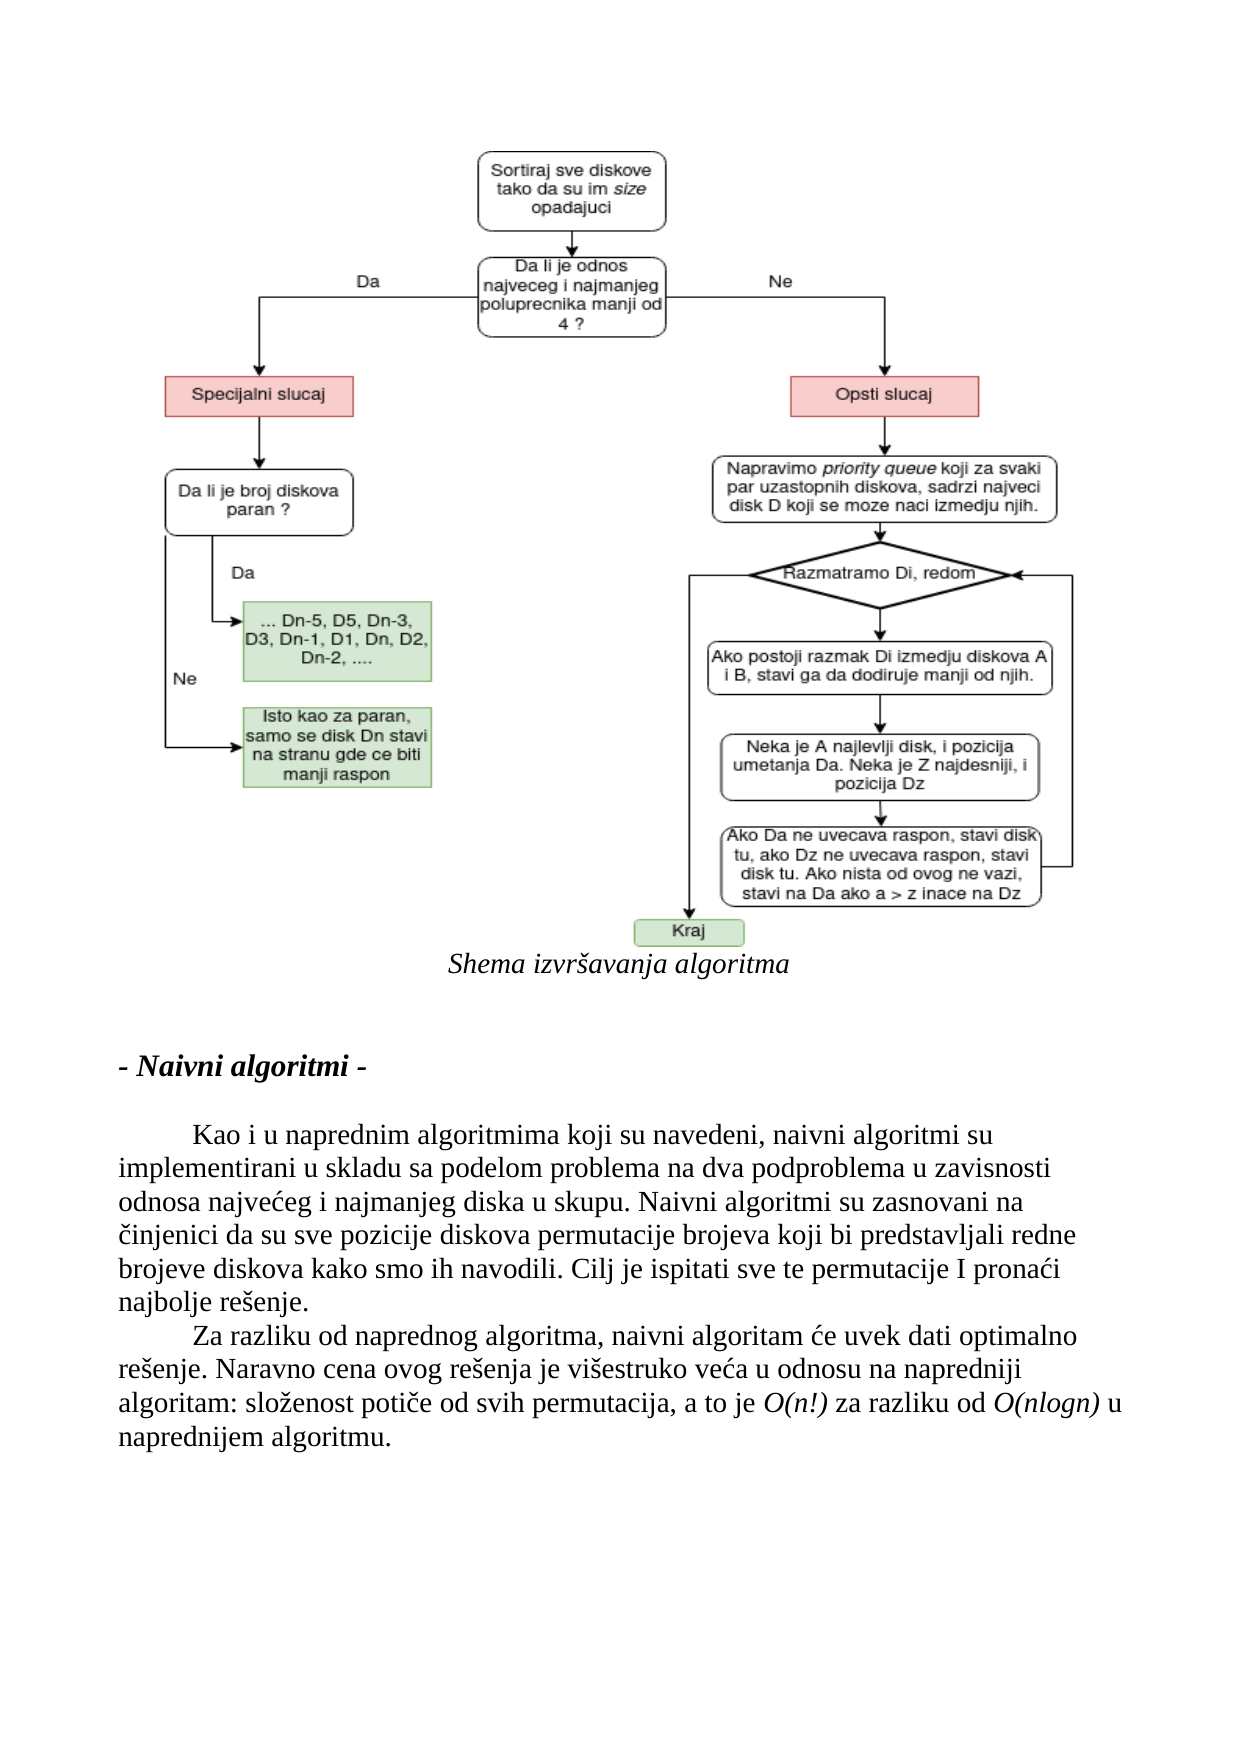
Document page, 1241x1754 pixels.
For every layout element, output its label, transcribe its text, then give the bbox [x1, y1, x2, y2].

text Za razliku od naprednog algoritma, naivni algoritam će uvek dati optimalno rešenje. Naravno cena ovog rešenja je višestruko veća u odnosu na napredniji algoritam: složenost potiče od svih permutacija, a to je O(n!) za razliku od O(nlogn) u naprednijem algoritmu. [118, 1318, 1122, 1452]
picture [154, 151, 1086, 947]
text Shema izvršavanja algoritma [118, 152, 1122, 980]
text Kao i u naprednim algoritmima koji su navedeni, naivni algoritmi su implementirani u skladu sa podelom problema na dva podproblema u zavisnosti odnosa najvećeg i najmanjeg diska u skupu. Naivni algoritmi su zasnovani na činjenici da su sve pozicije diskova permutacije brojeva koji bi predstavljali redne brojeve diskova kako smo ih navodili. Cilj je ispitati sve te permutacije I pronaći najbolje rešenje. [118, 1117, 1122, 1318]
text - Naivni algoritmi - [118, 1047, 1122, 1083]
